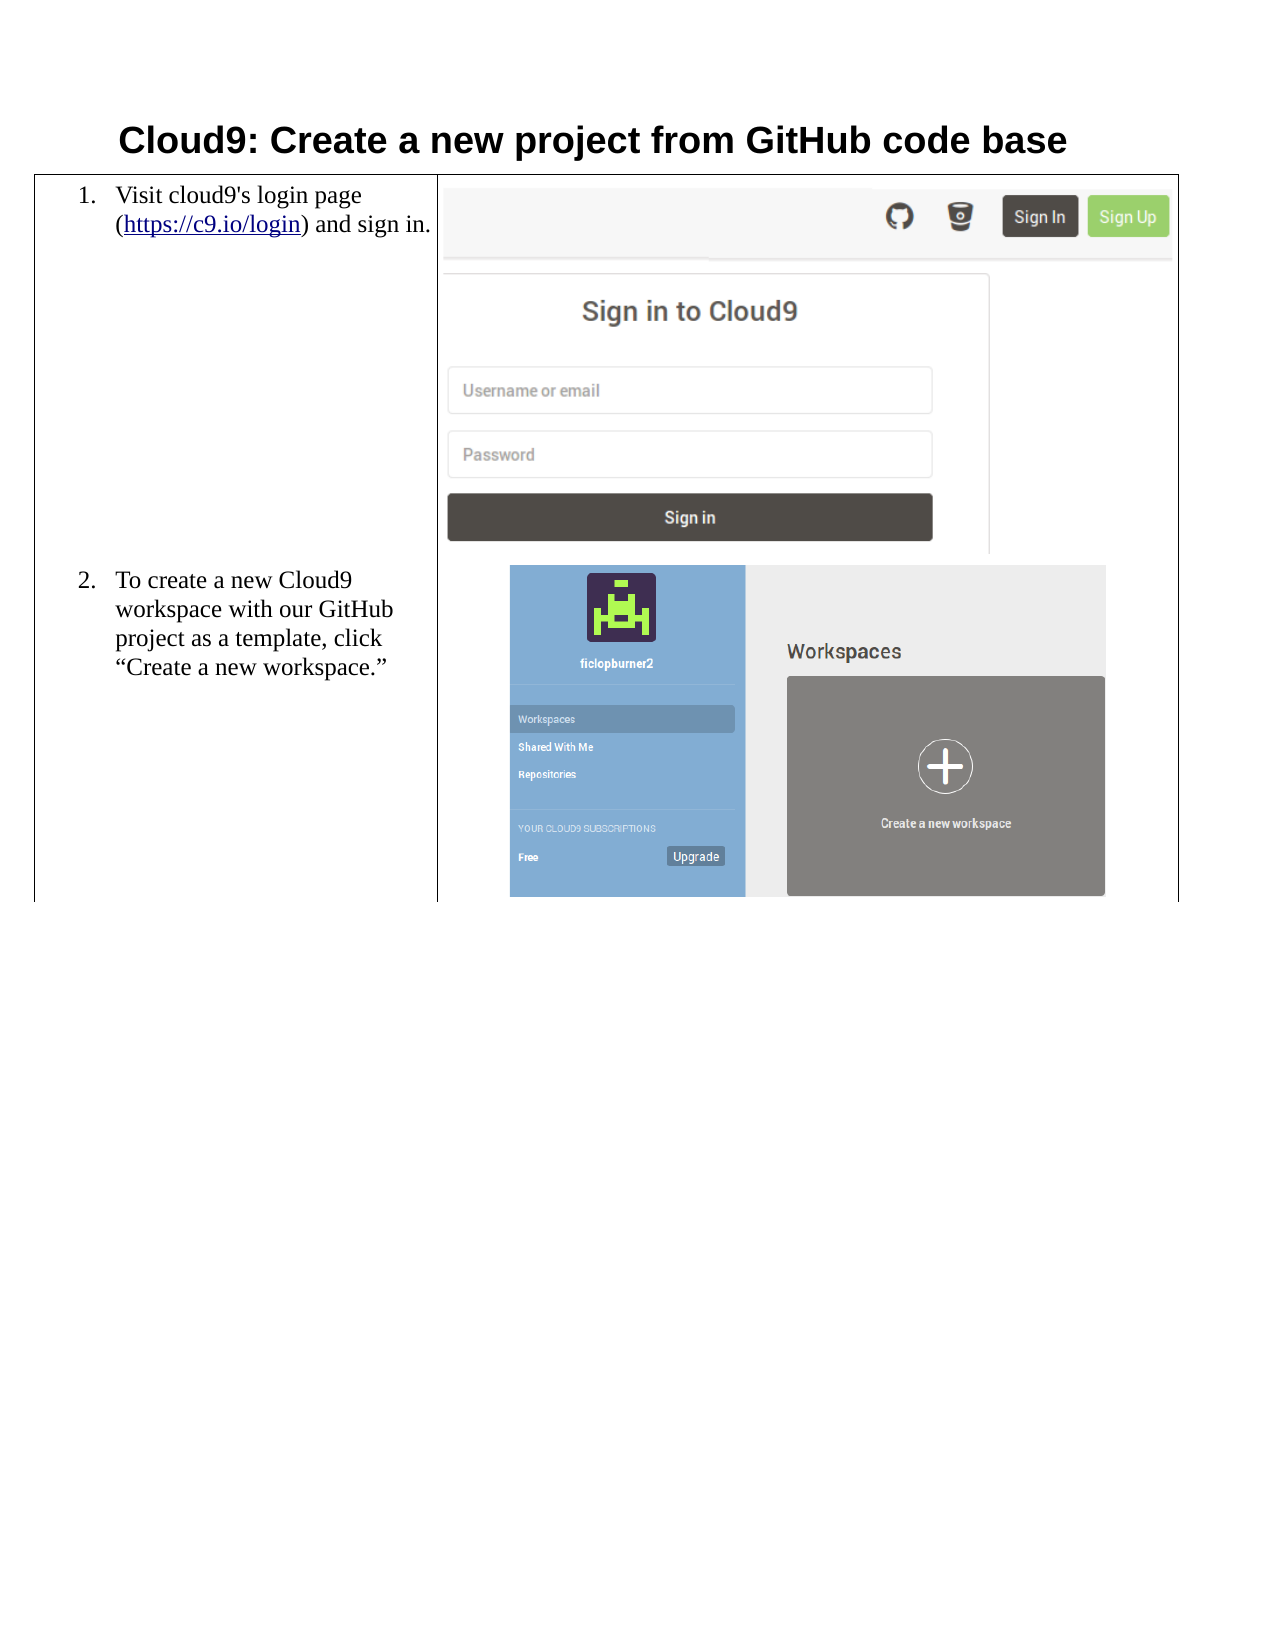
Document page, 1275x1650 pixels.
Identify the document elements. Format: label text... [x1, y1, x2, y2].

table_cell To create a new Cloud9 workspace with our GitHub project as a template, click “Create a new workspace.” [35, 560, 437, 902]
table_header Visit cloud9's login page (https://c9.io/login) and sign in. [35, 175, 437, 560]
subtitle Cloud9: Create a new project from GitHub code base [118, 118, 1157, 162]
table_header [438, 175, 1178, 560]
table_cell [438, 560, 1178, 902]
picture [509, 565, 1106, 897]
picture [443, 180, 1173, 554]
